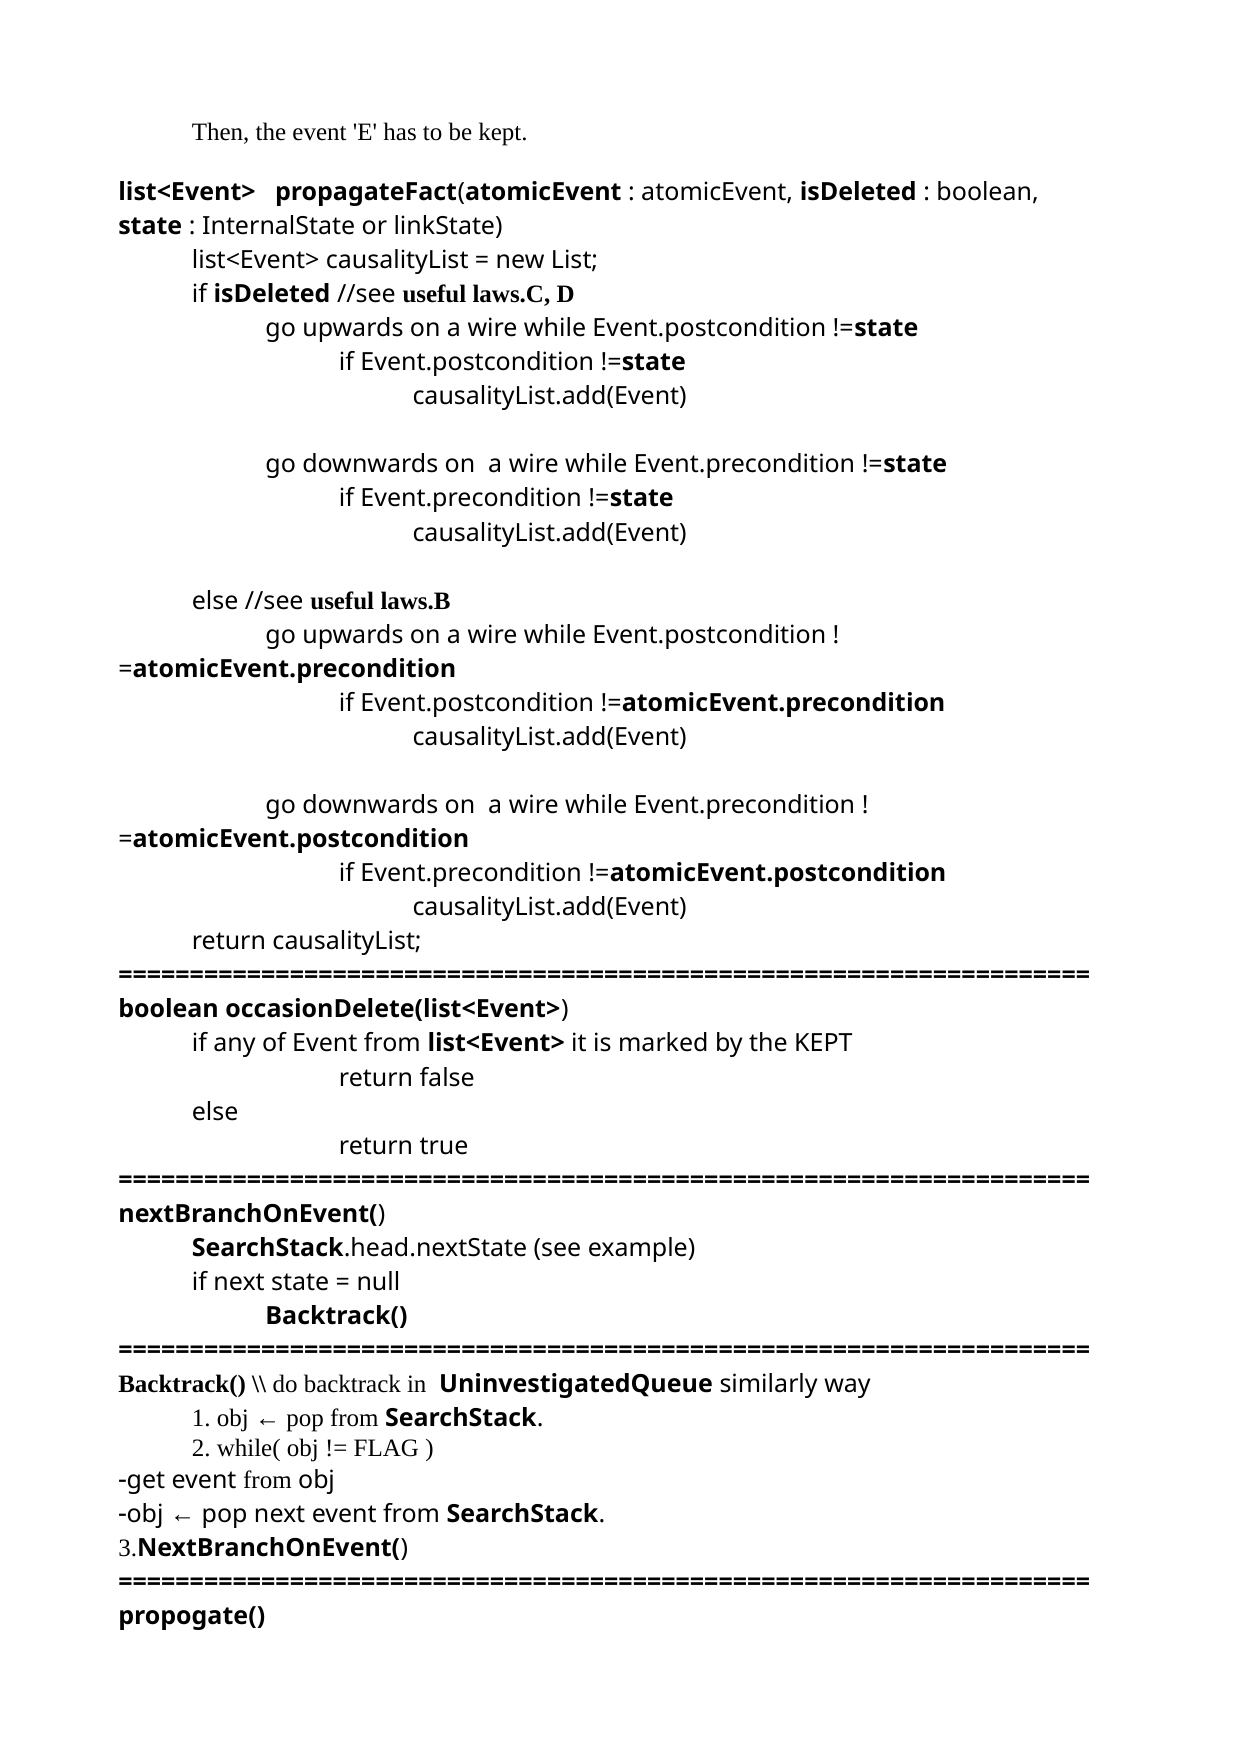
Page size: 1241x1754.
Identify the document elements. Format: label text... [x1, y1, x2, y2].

text 1. obj ← pop from SearchStack. [118, 1400, 1122, 1434]
text else [118, 1093, 1122, 1127]
text go downwards on a wire while Event.precondition !=atomicEvent.postcondition [118, 787, 1122, 855]
text return causalityList; [118, 923, 1122, 957]
text go downwards on a wire while Event.precondition !=state [118, 446, 1122, 480]
text return true [118, 1127, 1122, 1161]
text nextBranchOnEvent() [118, 1195, 1122, 1229]
text ==================================================================== [118, 1161, 1122, 1195]
text go upwards on a wire while Event.postcondition !=atomicEvent.precondition [118, 616, 1122, 684]
text if isDeleted //see useful laws.C, D [118, 276, 1122, 310]
list NextBranchOnEvent() [118, 1530, 1122, 1564]
text ==================================================================== [118, 957, 1122, 991]
text go upwards on a wire while Event.postcondition !=state [118, 310, 1122, 344]
text causalityList.add(Event) [118, 889, 1122, 923]
text if Event.precondition !=atomicEvent.postcondition [118, 855, 1122, 889]
text causalityList.add(Event) [118, 378, 1122, 412]
list obj ← pop next event from SearchStack. [118, 1496, 1122, 1530]
text boolean occasionDelete(list<Event>) [118, 991, 1122, 1025]
text propogate() [118, 1598, 1122, 1632]
text if next state = null [118, 1263, 1122, 1298]
text else //see useful laws.B [118, 582, 1122, 616]
text causalityList.add(Event) [118, 718, 1122, 753]
text if Event.postcondition !=atomicEvent.precondition [118, 684, 1122, 718]
text ==================================================================== [118, 1332, 1122, 1366]
text list<Event> causalityList = new List; [118, 242, 1122, 276]
text Backtrack() \\ do backtrack in UninvestigatedQueue similarly way [118, 1366, 1122, 1400]
text causalityList.add(Event) [118, 514, 1122, 548]
text Backtrack() [118, 1298, 1122, 1332]
text if Event.postcondition !=state [118, 344, 1122, 378]
text Then, the event 'E' has to be kept. [118, 118, 1122, 146]
text ==================================================================== [118, 1564, 1122, 1598]
text 2. while( obj != FLAG ) [118, 1434, 1122, 1462]
text list<Event> propagateFact(atomicEvent : atomicEvent, isDeleted : boolean, state : InternalState or linkState) [118, 173, 1122, 242]
text if any of Event from list<Event> it is marked by the KEPT [118, 1025, 1122, 1059]
text return false [118, 1059, 1122, 1093]
text SearchStack.head.nextState (see example) [118, 1229, 1122, 1263]
list get event from obj [118, 1462, 1122, 1496]
text if Event.precondition !=state [118, 480, 1122, 514]
